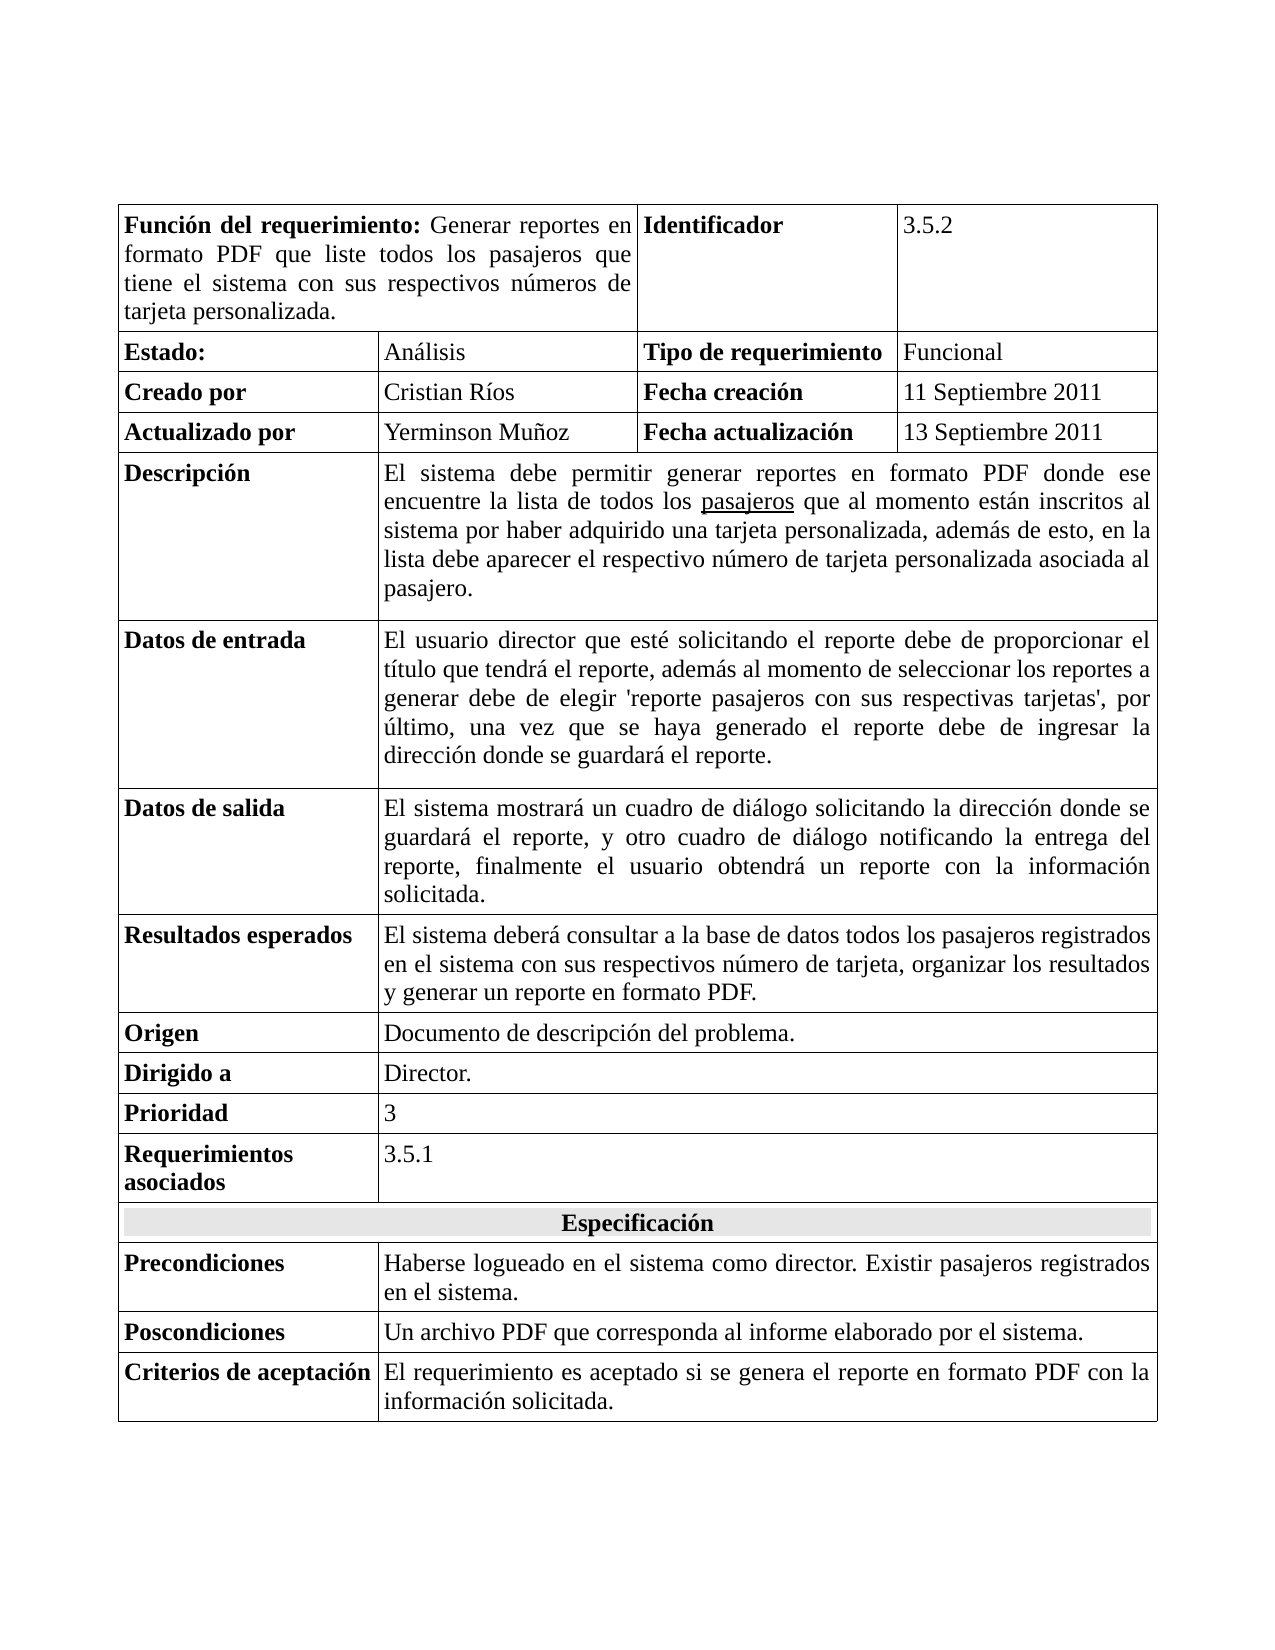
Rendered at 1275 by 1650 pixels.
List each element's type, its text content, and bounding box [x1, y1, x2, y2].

table_cell Origen [119, 1013, 378, 1052]
table_cell Precondiciones [119, 1243, 378, 1311]
table_cell Yerminson Muñoz [379, 413, 637, 452]
table_cell Datos de salida [119, 789, 378, 914]
table_cell 3.5.1 [379, 1134, 1157, 1202]
table_header 3.5.2 [898, 205, 1157, 331]
table_cell Fecha creación [638, 372, 897, 412]
table_cell Criterios de aceptación [119, 1353, 378, 1421]
table_cell Director. [379, 1053, 1157, 1092]
table_cell Tipo de requerimiento [638, 332, 897, 371]
table_cell Descripción [119, 453, 378, 620]
table_cell Funcional [898, 332, 1157, 371]
table_header Función del requerimiento: Generar reportes en formato PDF que liste todos los pasajeros que tiene el sistema con sus respectivos números de tarjeta personalizada. [119, 205, 637, 331]
table_cell Especificación [119, 1203, 1157, 1242]
table_cell El usuario director que esté solicitando el reporte debe de proporcionar el título que tendrá el reporte, además al momento de seleccionar los reportes a generar debe de elegir 'reporte pasajeros con sus respectivas tarjetas', por último, una vez que se haya generado el reporte debe de ingresar la dirección donde se guardará el reporte. [379, 621, 1157, 787]
table_cell Fecha actualización [638, 413, 897, 452]
table_cell Poscondiciones [119, 1312, 378, 1352]
table_cell Datos de entrada [119, 621, 378, 787]
table_cell Dirigido a [119, 1053, 378, 1092]
table_cell El requerimiento es aceptado si se genera el reporte en formato PDF con la información solicitada. [379, 1353, 1157, 1421]
table_cell Análisis [379, 332, 637, 371]
table_cell Requerimientos asociados [119, 1134, 378, 1202]
table_cell Haberse logueado en el sistema como director. Existir pasajeros registrados en el sistema. [379, 1243, 1157, 1311]
table_cell Creado por [119, 372, 378, 412]
table_cell Documento de descripción del problema. [379, 1013, 1157, 1052]
table_cell Prioridad [119, 1094, 378, 1133]
table_cell 13 Septiembre 2011 [898, 413, 1157, 452]
table_cell El sistema deberá consultar a la base de datos todos los pasajeros registrados en el sistema con sus respectivos número de tarjeta, organizar los resultados y generar un reporte en formato PDF. [379, 915, 1157, 1012]
table_cell Resultados esperados [119, 915, 378, 1012]
table_cell Un archivo PDF que corresponda al informe elaborado por el sistema. [379, 1312, 1157, 1352]
table_cell El sistema mostrará un cuadro de diálogo solicitando la dirección donde se guardará el reporte, y otro cuadro de diálogo notificando la entrega del reporte, finalmente el usuario obtendrá un reporte con la información solicitada. [379, 789, 1157, 914]
table_cell 3 [379, 1094, 1157, 1133]
table_header Identificador [638, 205, 897, 331]
table_cell Estado: [119, 332, 378, 371]
table_cell 11 Septiembre 2011 [898, 372, 1157, 412]
table_cell El sistema debe permitir generar reportes en formato PDF donde ese encuentre la lista de todos los pasajeros que al momento están inscritos al sistema por haber adquirido una tarjeta personalizada, además de esto, en la lista debe aparecer el respectivo número de tarjeta personalizada asociada al pasajero. [379, 453, 1157, 620]
table_cell Actualizado por [119, 413, 378, 452]
table_cell Cristian Ríos [379, 372, 637, 412]
